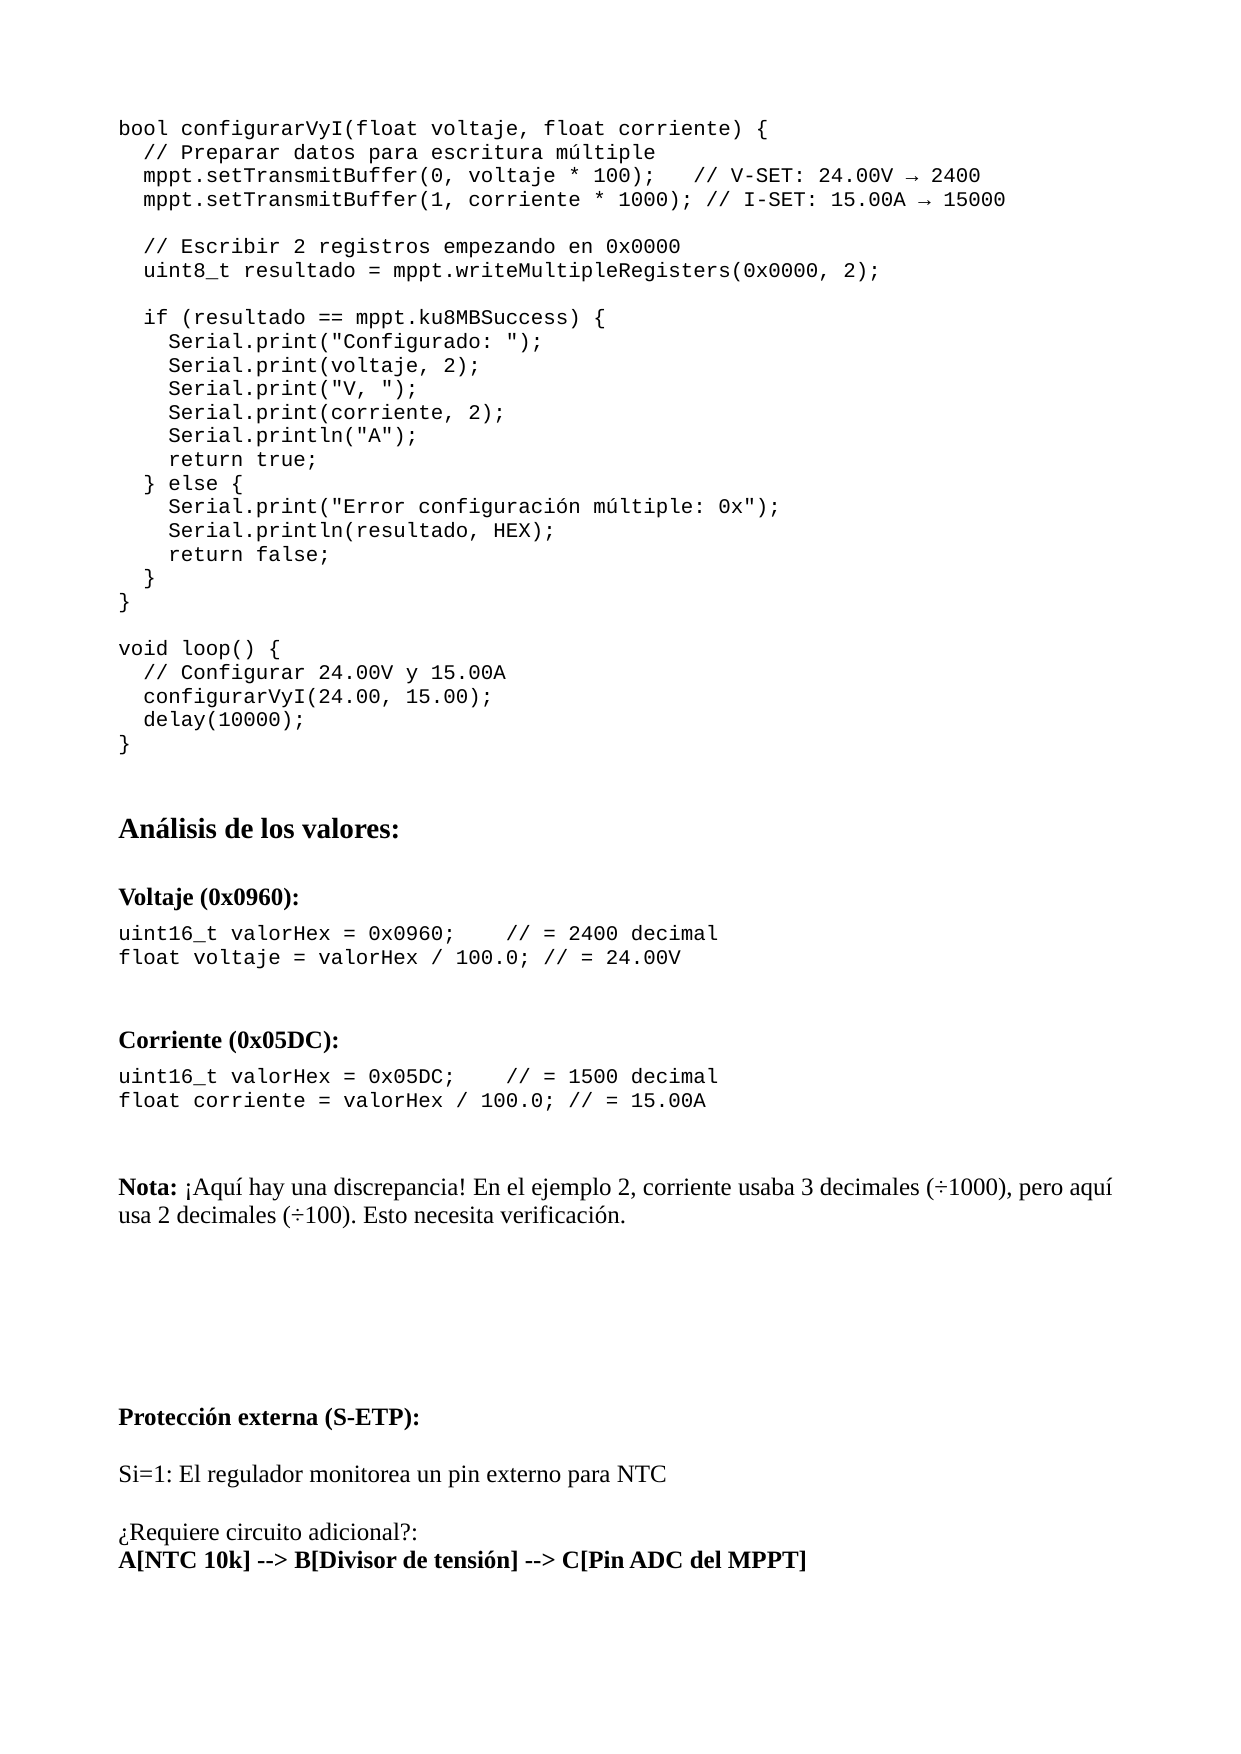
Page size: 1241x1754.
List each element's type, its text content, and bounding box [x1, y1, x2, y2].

text Serial.print("Error configuración múltiple: 0x"); [118, 496, 1122, 520]
text Protección externa (S-ETP): [118, 1402, 1122, 1431]
subtitle Corriente (0x05DC): [118, 1025, 1122, 1054]
text } [118, 591, 1122, 615]
text } [118, 567, 1122, 591]
text Serial.print(corriente, 2); [118, 402, 1122, 426]
text bool configurarVyI(float voltaje, float corriente) { [118, 118, 1122, 142]
text configurarVyI(24.00, 15.00); [118, 686, 1122, 709]
text uint16_t valorHex = 0x05DC; // = 1500 decimal [118, 1066, 1122, 1090]
text Si=1: El regulador monitorea un pin externo para NTC [118, 1459, 1122, 1488]
text if (resultado == mppt.ku8MBSuccess) { [118, 307, 1122, 331]
text float corriente = valorHex / 100.0; // = 15.00A [118, 1090, 1122, 1114]
text delay(10000); [118, 709, 1122, 733]
text mppt.setTransmitBuffer(1, corriente * 1000); // I-SET: 15.00A → 15000 [118, 189, 1122, 213]
text uint16_t valorHex = 0x0960; // = 2400 decimal [118, 923, 1122, 947]
text Serial.println("A"); [118, 426, 1122, 449]
text mppt.setTransmitBuffer(0, voltaje * 100); // V-SET: 24.00V → 2400 [118, 165, 1122, 189]
text return true; [118, 449, 1122, 473]
text A[NTC 10k] --> B[Divisor de tensión] --> C[Pin ADC del MPPT] [118, 1546, 1122, 1574]
text Serial.print("Configurado: "); [118, 331, 1122, 354]
text // Configurar 24.00V y 15.00A [118, 662, 1122, 686]
text } else { [118, 473, 1122, 496]
text Serial.print("V, "); [118, 378, 1122, 402]
text // Preparar datos para escritura múltiple [118, 142, 1122, 165]
subtitle Análisis de los valores: [118, 811, 1122, 844]
text void loop() { [118, 638, 1122, 662]
text uint8_t resultado = mppt.writeMultipleRegisters(0x0000, 2); [118, 260, 1122, 284]
subtitle Voltaje (0x0960): [118, 882, 1122, 911]
text ¿Requiere circuito adicional?: [118, 1517, 1122, 1546]
text Serial.println(resultado, HEX); [118, 520, 1122, 544]
text float voltaje = valorHex / 100.0; // = 24.00V [118, 947, 1122, 971]
text // Escribir 2 registros empezando en 0x0000 [118, 236, 1122, 260]
text Nota: ¡Aquí hay una discrepancia! En el ejemplo 2, corriente usaba 3 decimales (÷1000), pero aquí usa 2 decimales (÷100). Esto necesita verificación. [118, 1172, 1122, 1229]
text Serial.print(voltaje, 2); [118, 354, 1122, 378]
text return false; [118, 544, 1122, 567]
text } [118, 733, 1122, 757]
